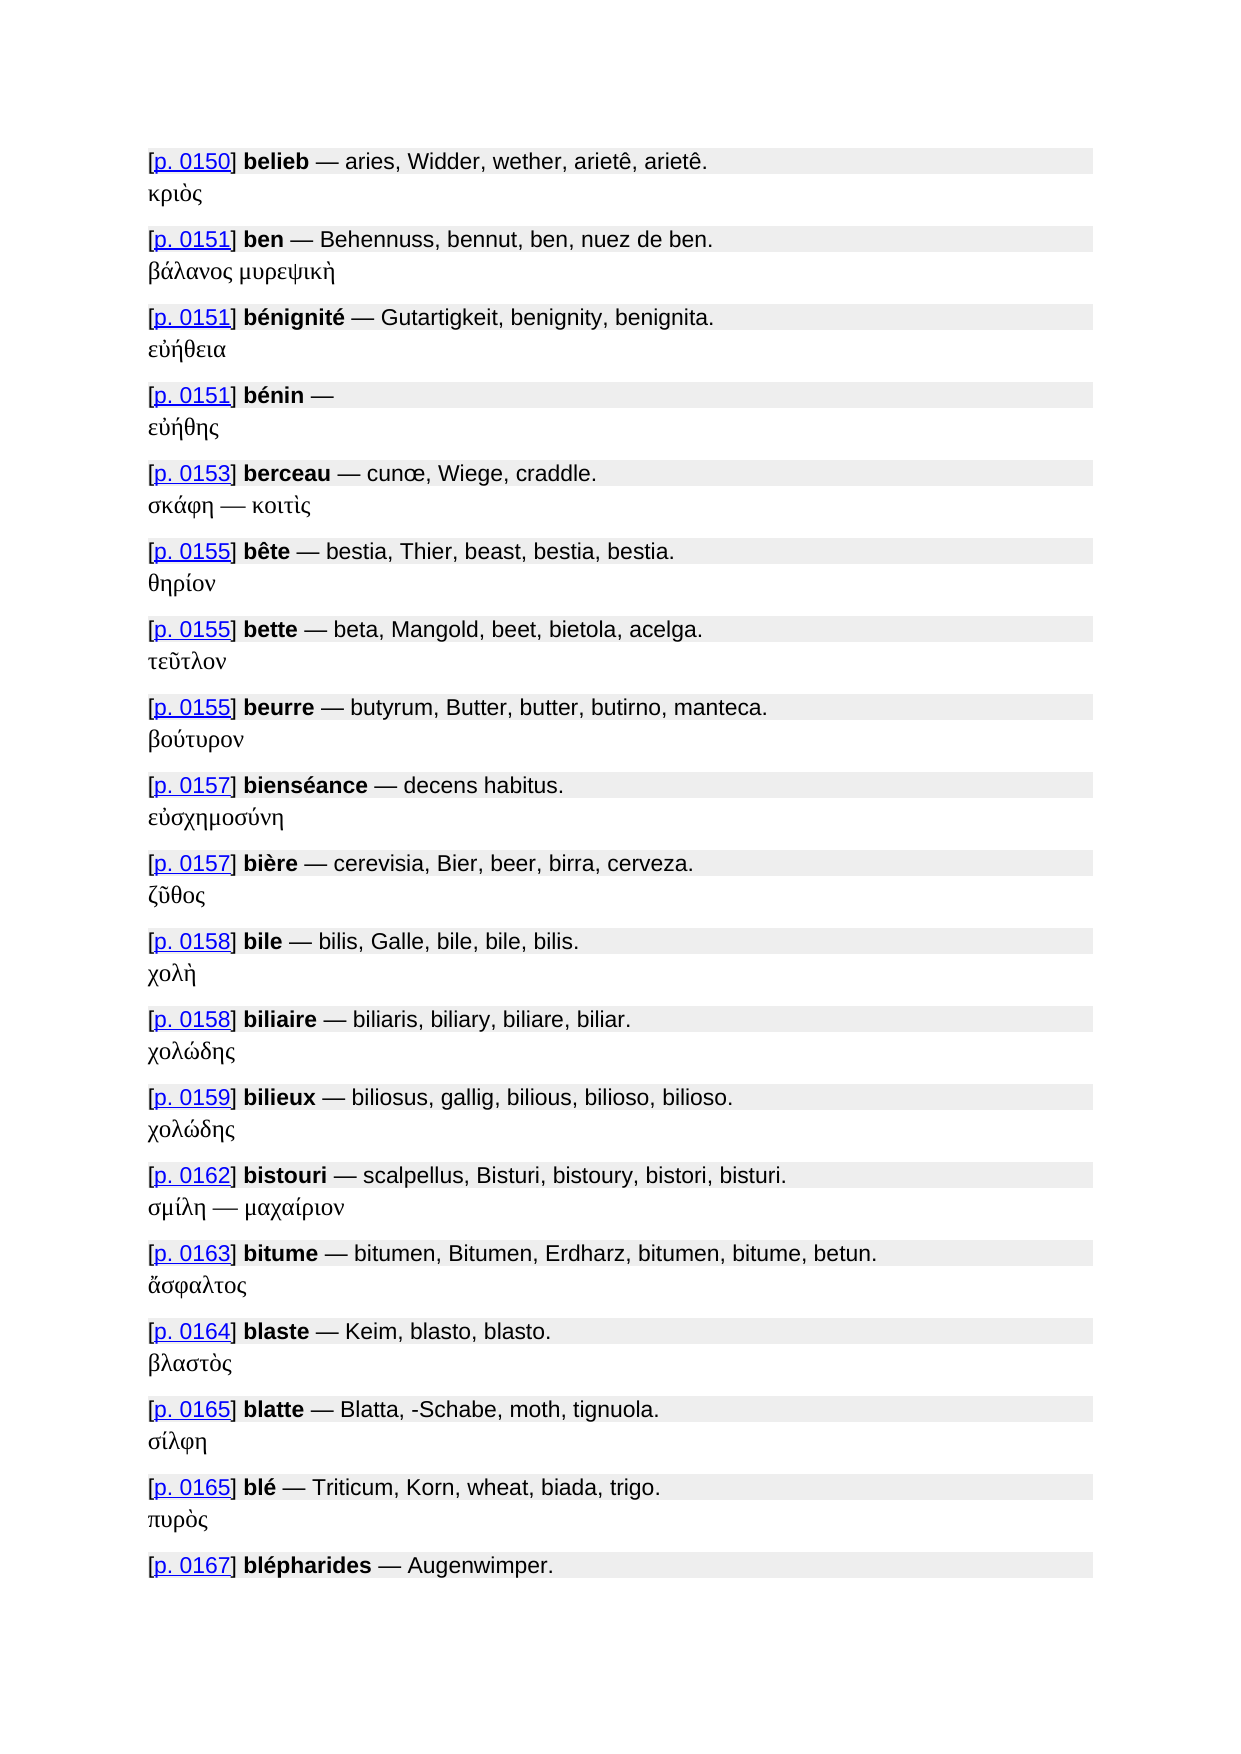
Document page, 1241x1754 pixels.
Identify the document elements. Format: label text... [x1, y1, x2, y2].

text [p. 0164] blaste — Keim, blasto, blasto. [148, 1318, 1093, 1344]
text ἄσφαλτος [148, 1270, 1093, 1299]
text [p. 0165] blé — Triticum, Korn, wheat, biada, trigo. [148, 1474, 1093, 1500]
text εὐήθης [148, 412, 1093, 441]
text σκάφη — κοιτὶς [148, 490, 1093, 519]
text βλαστὸς [148, 1348, 1093, 1377]
text [p. 0155] beurre — butyrum, Butter, butter, butirno, manteca. [148, 694, 1093, 720]
text [p. 0150] belieb — aries, Widder, wether, arietê, arietê. [148, 148, 1093, 174]
text [p. 0151] bénin — [148, 382, 1093, 408]
text σμίλη — μαχαίριον [148, 1192, 1093, 1221]
text τεῦτλον [148, 646, 1093, 675]
text [p. 0163] bitume — bitumen, Bitumen, Erdharz, bitumen, bitume, betun. [148, 1240, 1093, 1266]
text βάλανος μυρεψικὴ [148, 256, 1093, 284]
text κριὸς [148, 178, 1093, 207]
text [p. 0162] bistouri — scalpellus, Bisturi, bistoury, bistori, bisturi. [148, 1162, 1093, 1188]
text χολώδης [148, 1036, 1093, 1065]
text [p. 0151] bénignité — Gutartigkeit, benignity, benignita. [148, 304, 1093, 330]
text χολώδης [148, 1114, 1093, 1143]
text [p. 0159] bilieux — biliosus, gallig, bilious, bilioso, bilioso. [148, 1084, 1093, 1110]
text [p. 0155] bête — bestia, Thier, beast, bestia, bestia. [148, 538, 1093, 564]
text [p. 0155] bette — beta, Mangold, beet, bietola, acelga. [148, 616, 1093, 642]
text [p. 0157] bienséance — decens habitus. [148, 772, 1093, 798]
text ζῦθος [148, 880, 1093, 909]
text [p. 0167] blépharides — Augenwimper. [148, 1552, 1093, 1578]
text χολὴ [148, 958, 1093, 987]
text βούτυρον [148, 724, 1093, 753]
text [p. 0157] bière — cerevisia, Bier, beer, birra, cerveza. [148, 850, 1093, 876]
text εὐήθεια [148, 334, 1093, 363]
text [p. 0158] biliaire — biliaris, biliary, biliare, biliar. [148, 1006, 1093, 1032]
text [p. 0153] berceau — cunœ, Wiege, craddle. [148, 460, 1093, 486]
text εὐσχημοσύνη [148, 802, 1093, 831]
text [p. 0158] bile — bilis, Galle, bile, bile, bilis. [148, 928, 1093, 954]
text [p. 0165] blatte — Blatta, -Schabe, moth, tignuola. [148, 1396, 1093, 1422]
text θηρίον [148, 568, 1093, 597]
text [p. 0151] ben — Behennuss, bennut, ben, nuez de ben. [148, 226, 1093, 252]
text σίλφη [148, 1426, 1093, 1455]
text πυρὸς [148, 1504, 1093, 1533]
